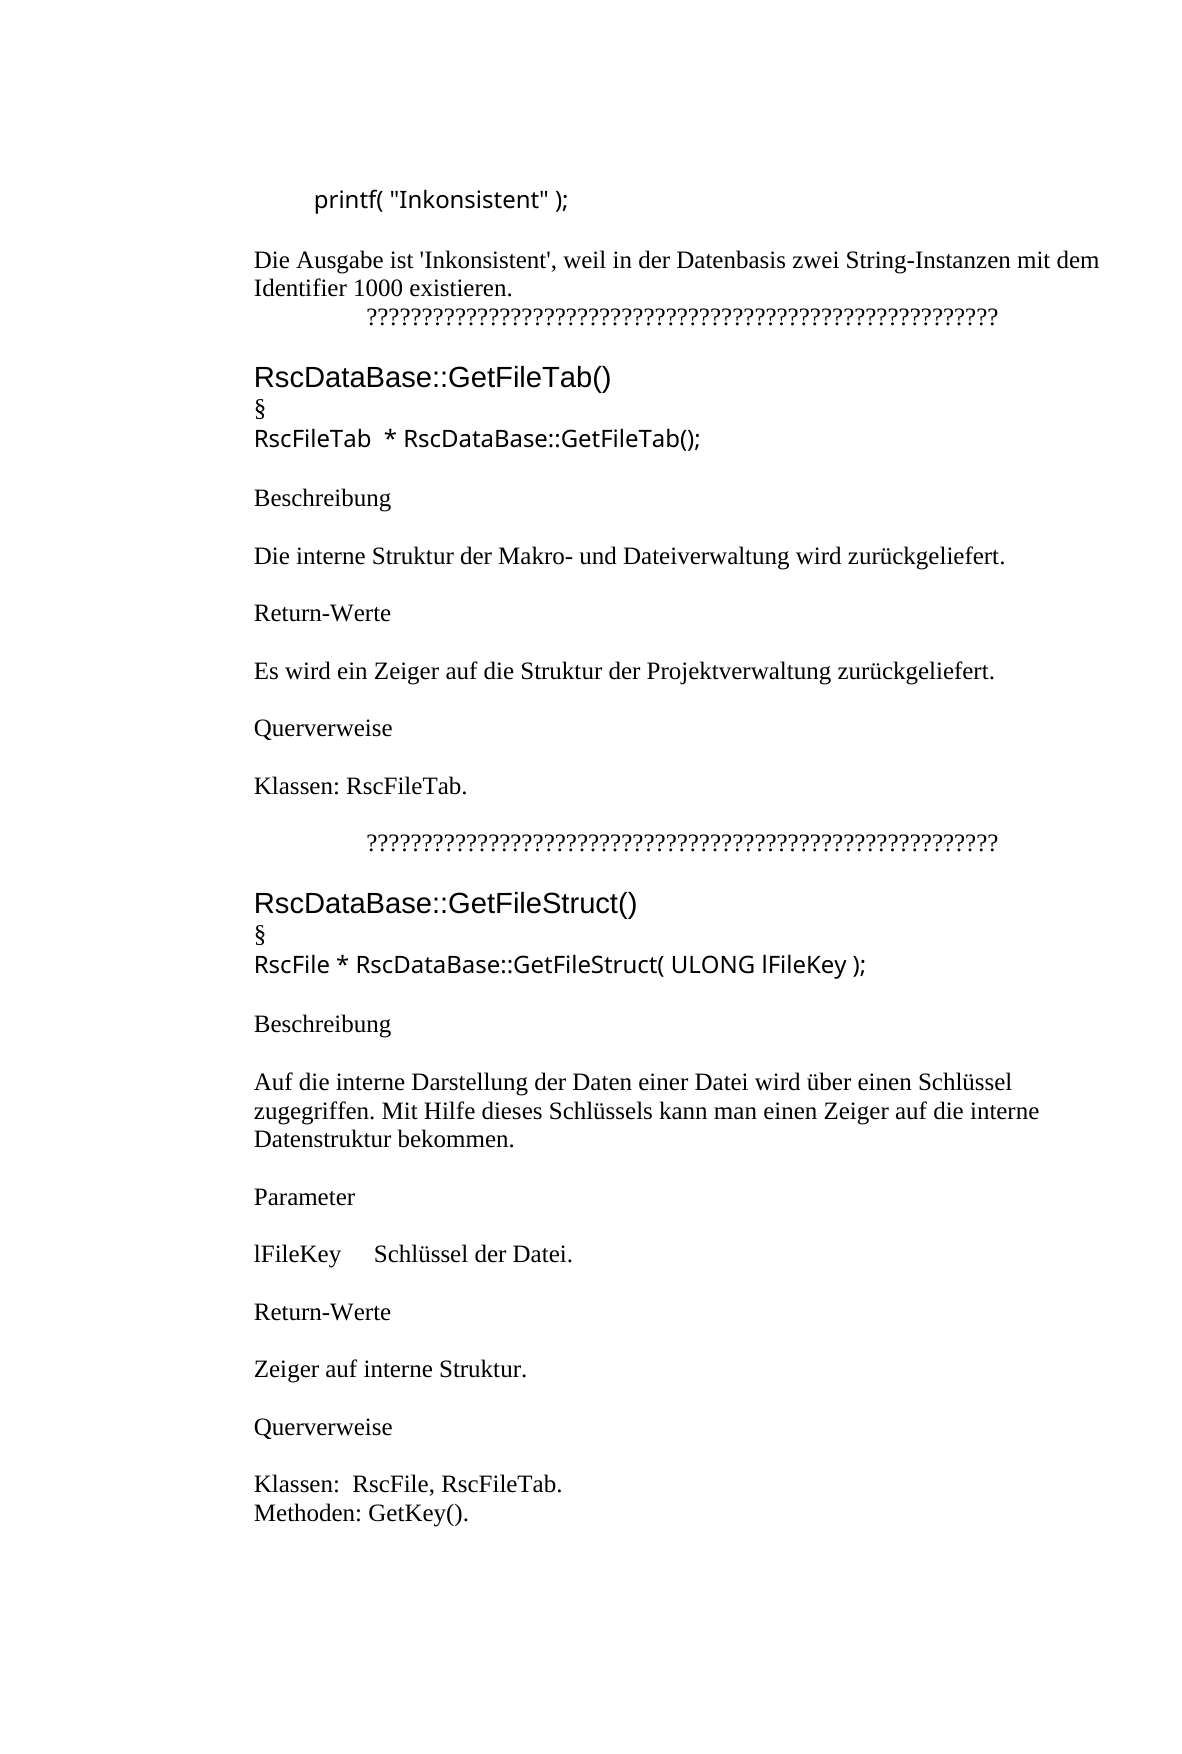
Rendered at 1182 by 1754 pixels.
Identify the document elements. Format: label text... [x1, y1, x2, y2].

text Die interne Struktur der Makro- und Dateiverwaltung wird zurückgeliefert. [254, 541, 1110, 569]
text Klassen: RscFileTab. [254, 771, 1110, 799]
text ????????????????????????????????????????????????????????? [254, 828, 1110, 857]
text § [254, 919, 1110, 948]
text Return-Werte [254, 1297, 1110, 1326]
text Return-Werte [254, 598, 1110, 627]
list RscFile * RscDataBase::GetFileStruct( ULONG lFileKey ); [254, 948, 1110, 981]
text ????????????????????????????????????????????????????????? [254, 302, 1110, 331]
subtitle RscDataBase::GetFileTab() [254, 360, 1110, 393]
text Querverweise [254, 713, 1110, 742]
text Zeiger auf interne Struktur. [254, 1354, 1110, 1383]
text lFileKey Schlüssel der Datei. [254, 1239, 1110, 1268]
text § [254, 393, 1110, 422]
text Beschreibung [254, 483, 1110, 512]
text Es wird ein Zeiger auf die Struktur der Projektverwaltung zurückgeliefert. [254, 656, 1110, 684]
text Klassen: RscFile, RscFileTab. [254, 1469, 1110, 1498]
subtitle RscDataBase::GetFileStruct() [254, 886, 1110, 919]
text Auf die interne Darstellung der Daten einer Datei wird über einen Schlüssel zugegriffen. Mit Hilfe dieses Schlüssels kann man einen Zeiger auf die interne Datenstruktur bekommen. [254, 1067, 1110, 1153]
text Beschreibung [254, 1009, 1110, 1038]
text Parameter [254, 1182, 1110, 1211]
list printf( "Inkonsistent" ); [254, 183, 1110, 216]
text Querverweise [254, 1412, 1110, 1441]
text Methoden: GetKey(). [254, 1498, 1110, 1527]
text Die Ausgabe ist 'Inkonsistent', weil in der Datenbasis zwei String-Instanzen mit dem Identifier 1000 existieren. [254, 245, 1110, 302]
list RscFileTab * RscDataBase::GetFileTab(); [254, 422, 1110, 454]
